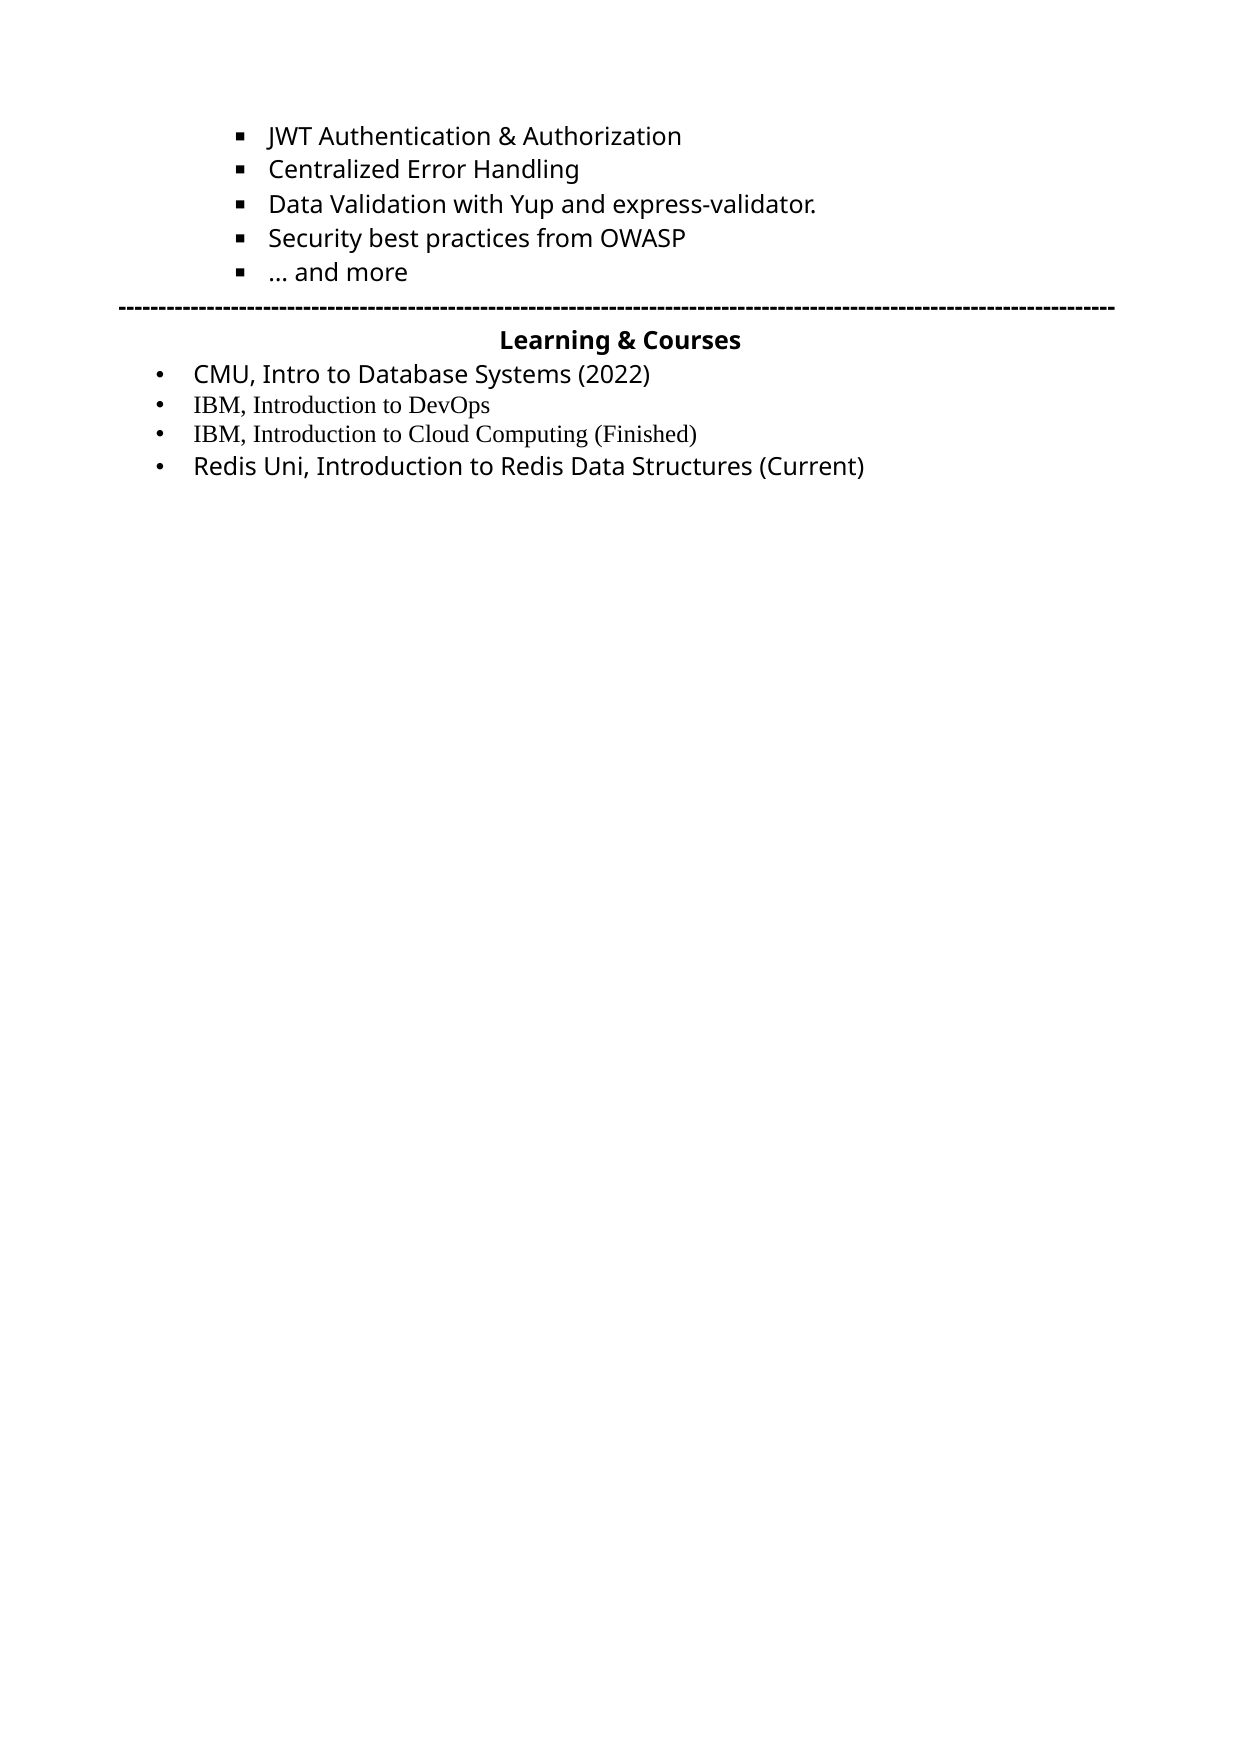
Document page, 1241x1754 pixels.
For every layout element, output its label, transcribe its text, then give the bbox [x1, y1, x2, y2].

list Redis Uni, Introduction to Redis Data Structures (Current) [156, 448, 1122, 482]
list Security best practices from OWASP [231, 220, 1122, 254]
text Learning & Courses [118, 322, 1122, 357]
list IBM, Introduction to DevOps [156, 391, 1122, 419]
list Data Validation with Yup and express-validator. [231, 186, 1122, 220]
list JWT Authentication & Authorization [231, 118, 1122, 152]
list … and more [231, 254, 1122, 288]
text ---------------------------------------------------------------------------------------------------------------------------- [118, 288, 1122, 322]
list Centralized Error Handling [231, 152, 1122, 186]
list IBM, Introduction to Cloud Computing (Finished) [156, 419, 1122, 448]
list CMU, Intro to Database Systems (2022) [156, 357, 1122, 391]
